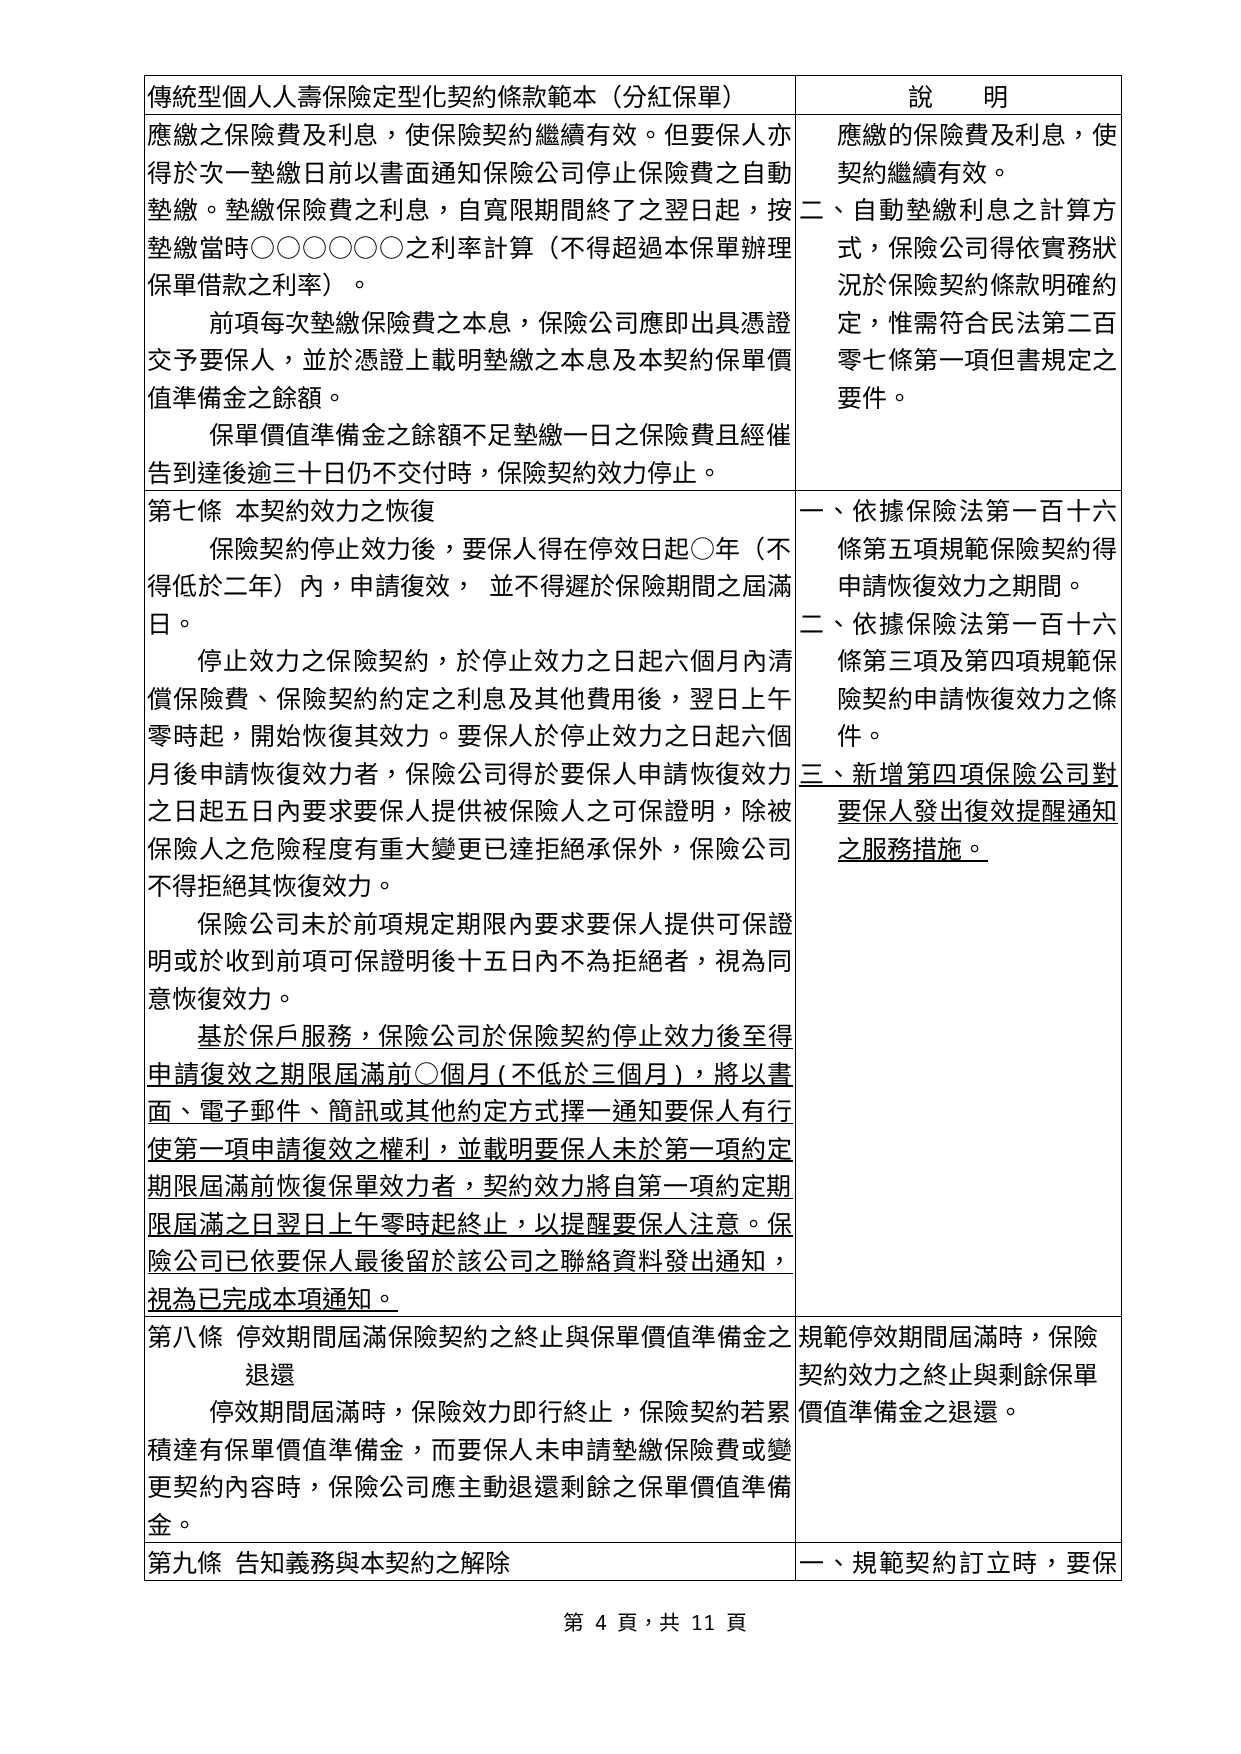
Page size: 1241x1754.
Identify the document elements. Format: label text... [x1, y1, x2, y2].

table_cell 第七條 本契約效力之恢復 保險契約停止效力後，要保人得在停效日起○年（不得低於二年）內，申請復效， 並不得遲於保險期間之屆滿日。 停止效力之保險契約，於停止效力之日起六個月內清償保險費、保險契約約定之利息及其他費用後，翌日上午零時起，開始恢復其效力。要保人於停止效力之日起六個月後申請恢復效力者，保險公司得於要保人申請恢復效力之日起五日內要求要保人提供被保險人之可保證明，除被保險人之危險程度有重大變更已達拒絕承保外，保險公司不得拒絕其恢復效力。 保險公司未於前項規定期限內要求要保人提供可保證明或於收到前項可保證明後十五日內不為拒絕者，視為同意恢復效力。 基於保戶服務，保險公司於保險契約停止效力後至得申請復效之期限屆滿前○個月(不低於三個月)，將以書面、電子郵件、簡訊或其他約定方式擇一通知要保人有行使第一項申請復效之權利，並載明要保人未於第一項約定期限屆滿前恢復保單效力者，契約效力將自第一項約定期限屆滿之日翌日上午零時起終止，以提醒要保人注意。保險公司已依要保人最後留於該公司之聯絡資料發出通知，視為已完成本項通知。 [145, 491, 795, 1316]
table_cell 應繳之保險費及利息，使保險契約繼續有效。但要保人亦得於次一墊繳日前以書面通知保險公司停止保險費之自動墊繳。墊繳保險費之利息，自寬限期間終了之翌日起，按墊繳當時○○○○○○之利率計算（不得超過本保單辦理保單借款之利率）。 前項每次墊繳保險費之本息，保險公司應即出具憑證交予要保人，並於憑證上載明墊繳之本息及本契約保單價值準備金之餘額。 保單價值準備金之餘額不足墊繳一日之保險費且經催告到達後逾三十日仍不交付時，保險契約效力停止。 [145, 115, 795, 489]
table_cell 第八條 停效期間屆滿保險契約之終止與保單價值準備金之退還 停效期間屆滿時，保險效力即行終止，保險契約若累積達有保單價值準備金，而要保人未申請墊繳保險費或變更契約內容時，保險公司應主動退還剩餘之保單價值準備金。 [145, 1317, 795, 1542]
table_header 說 明 [796, 76, 1121, 113]
table_cell 規範停效期間屆滿時，保險契約效力之終止與剩餘保單價值準備金之退還。 [796, 1317, 1121, 1542]
table_cell 一、規範契約訂立時，要保 [796, 1543, 1121, 1580]
table_cell 第九條 告知義務與本契約之解除 [145, 1543, 795, 1580]
table_cell 一、依據保險法第一百十六條第五項規範保險契約得申請恢復效力之期間。 二、依據保險法第一百十六條第三項及第四項規範保險契約申請恢復效力之條件。 三、新增第四項保險公司對要保人發出復效提醒通知之服務措施。 [796, 491, 1121, 1316]
table_header 傳統型個人人壽保險定型化契約條款範本（分紅保單） [145, 76, 795, 113]
table_cell 應繳的保險費及利息，使契約繼續有效。 二、自動墊繳利息之計算方式，保險公司得依實務狀況於保險契約條款明確約定，惟需符合民法第二百零七條第一項但書規定之要件。 [796, 115, 1121, 489]
